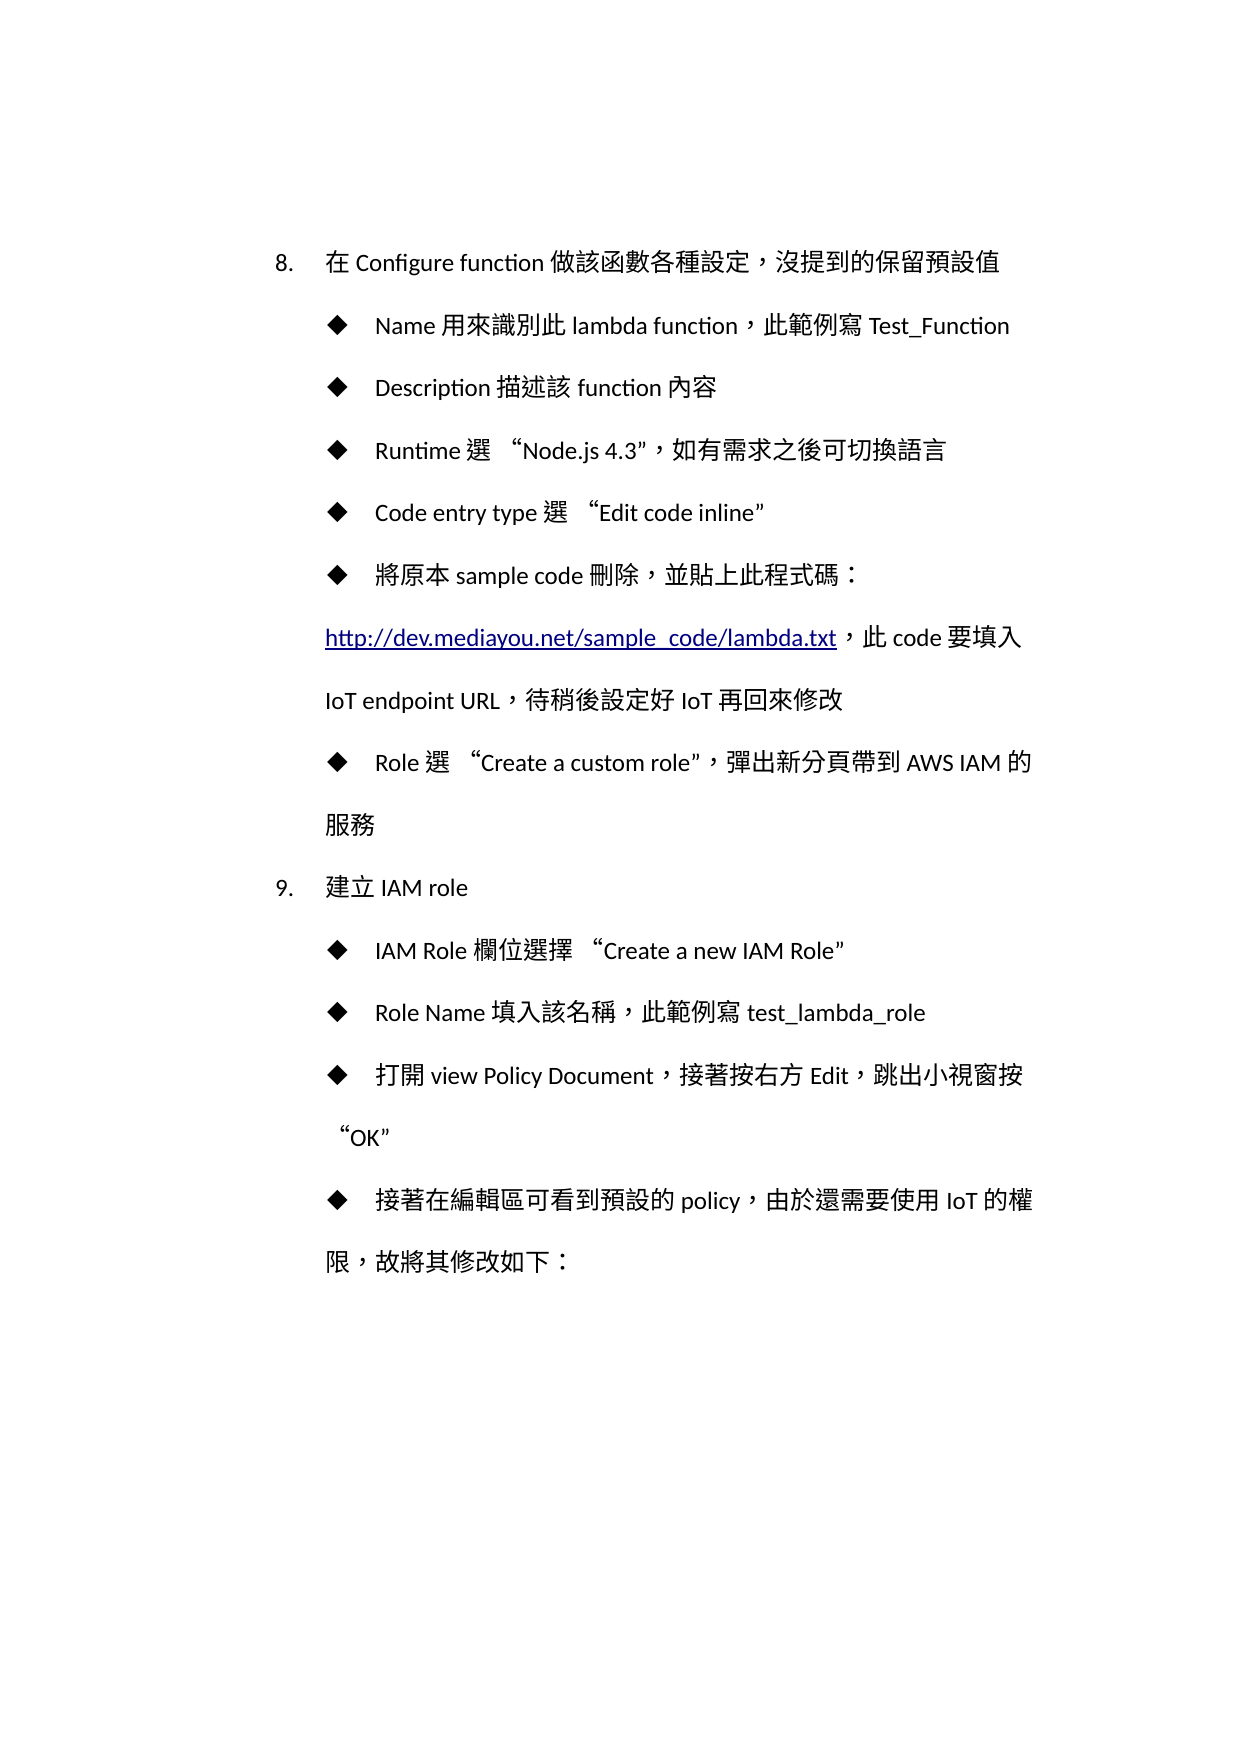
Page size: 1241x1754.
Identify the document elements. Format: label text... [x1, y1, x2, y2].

list 將原本 sample code 刪除，並貼上此程式碼： http://dev.mediayou.net/sample_code/lambda.txt，此 code 要填入 IoT endpoint URL，待稍後設定好 IoT 再回來修改 [325, 532, 1053, 719]
list 接著在編輯區可看到預設的 policy，由於還需要使用 IoT 的權限，故將其修改如下： [325, 1157, 1053, 1282]
list Description 描述該 function 內容 [325, 344, 1053, 407]
list 建立 IAM role [275, 844, 1053, 907]
list Runtime 選 “Node.js 4.3”，如有需求之後可切換語言 [325, 407, 1053, 469]
list Role Name 填入該名稱，此範例寫 test_lambda_role [325, 969, 1053, 1032]
list 在 Configure function 做該函數各種設定，沒提到的保留預設值 [275, 219, 1053, 282]
list IAM Role 欄位選擇 “Create a new IAM Role” [325, 907, 1053, 969]
list Role 選 “Create a custom role”，彈出新分頁帶到 AWS IAM 的服務 [325, 719, 1053, 844]
list Name 用來識別此 lambda function，此範例寫 Test_Function [325, 282, 1053, 344]
list Code entry type 選 “Edit code inline” [325, 469, 1053, 532]
list 打開 view Policy Document，接著按右方 Edit，跳出小視窗按 “OK” [325, 1032, 1053, 1157]
